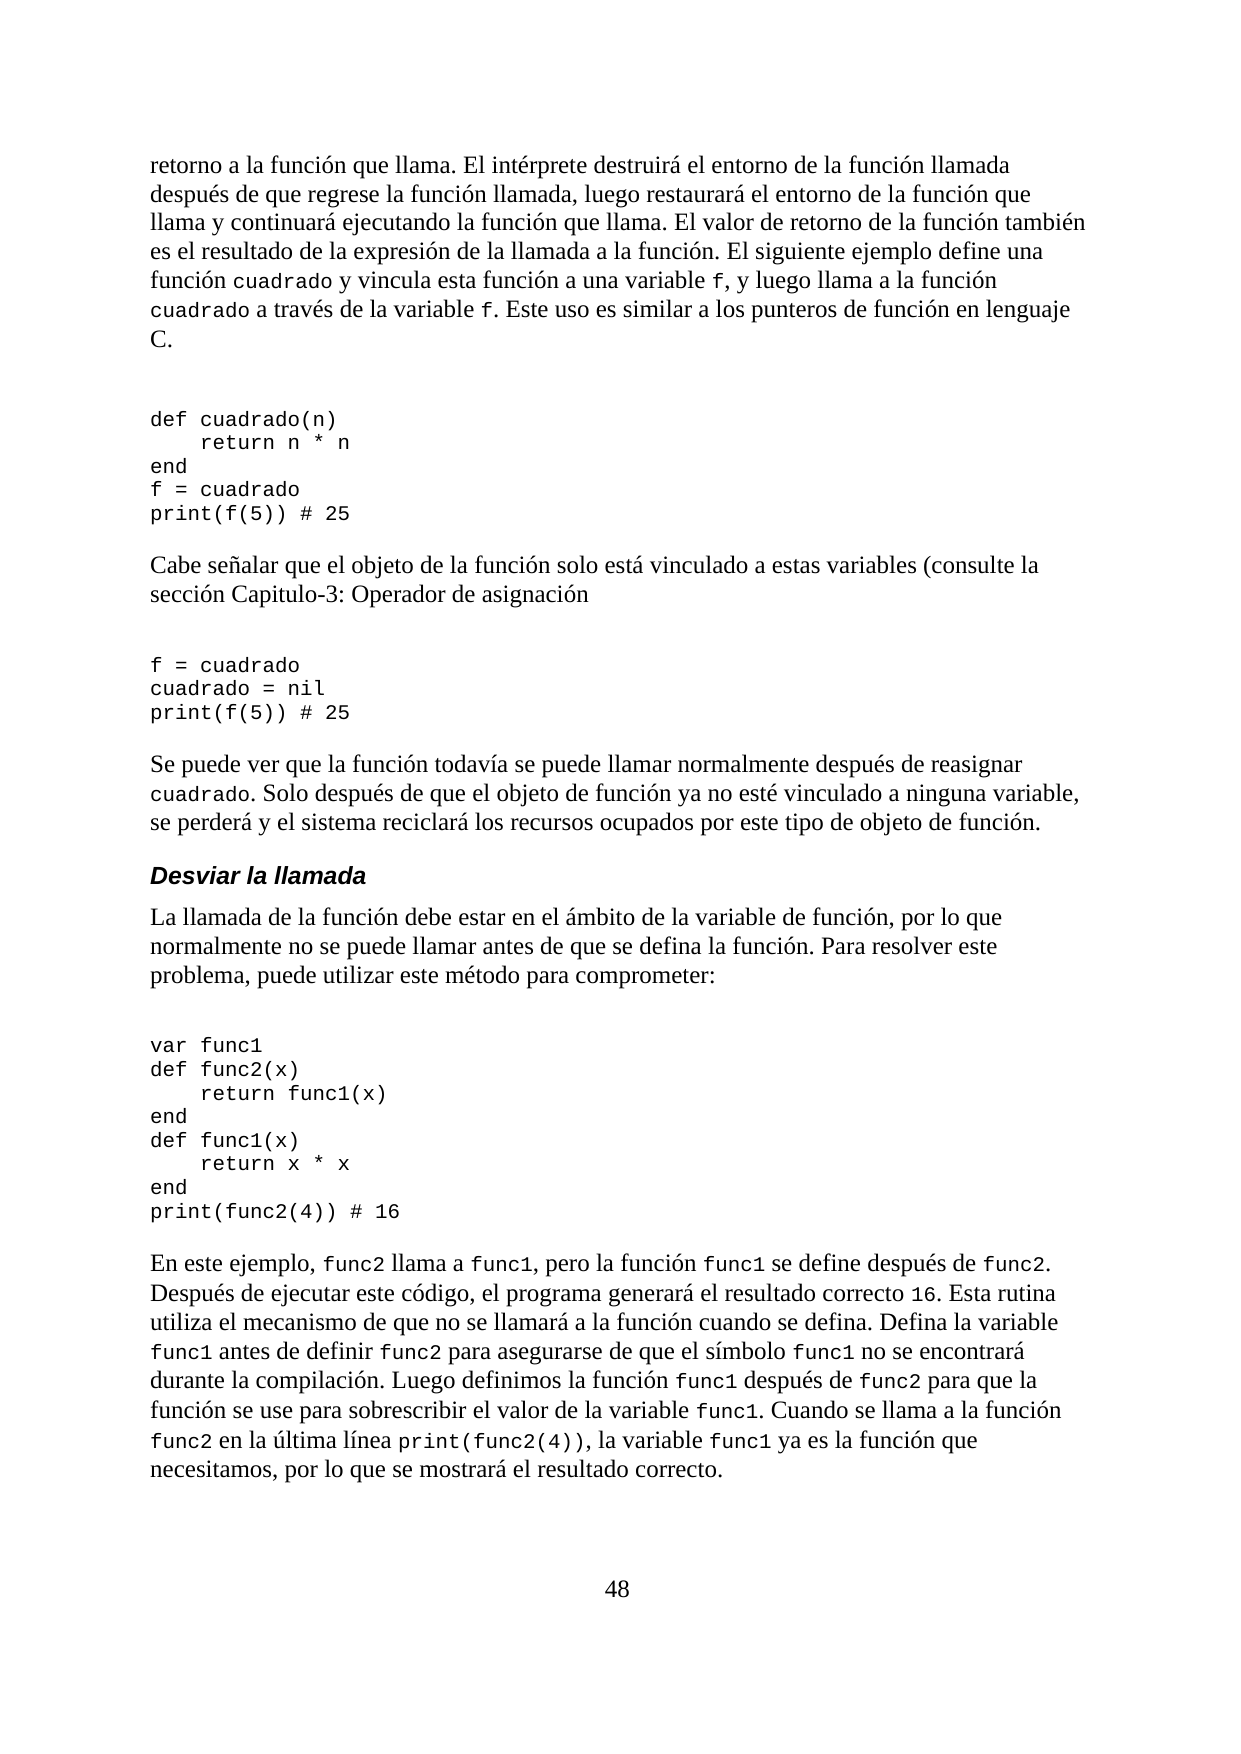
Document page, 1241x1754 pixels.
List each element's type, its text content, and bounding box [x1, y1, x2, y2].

text end [150, 456, 1090, 479]
text print(f(5)) # 25 [150, 503, 1090, 527]
text return func1(x) [150, 1082, 1090, 1106]
text print(func2(4)) # 16 [150, 1201, 1090, 1224]
text return x * x [150, 1153, 1090, 1177]
text cuadrado = nil [150, 678, 1090, 702]
text La llamada de la función debe estar en el ámbito de la variable de función, por lo que normalmente no se puede llamar antes de que se defina la función. Para resolver este problema, puede utilizar este método para comprometer: [150, 902, 1090, 988]
subtitle Desviar la llamada [150, 861, 1090, 890]
text f = cuadrado [150, 479, 1090, 503]
text print(f(5)) # 25 [150, 702, 1090, 726]
text retorno a la función que llama. El intérprete destruirá el entorno de la función llamada después de que regrese la función llamada, luego restaurará el entorno de la función que llama y continuará ejecutando la función que llama. El valor de retorno de la función también es el resultado de la expresión de la llamada a la función. El siguiente ejemplo define una función cuadrado y vincula esta función a una variable f, y luego llama a la función cuadrado a través de la variable f. Este uso es similar a los punteros de función en lenguaje C. [150, 150, 1090, 353]
text Se puede ver que la función todavía se puede llamar normalmente después de reasignar cuadrado. Solo después de que el objeto de función ya no esté vinculado a ninguna variable, se perderá y el sistema reciclará los recursos ocupados por este tipo de objeto de función. [150, 749, 1090, 836]
text def cuadrado(n) [150, 408, 1090, 432]
text var func1 [150, 1035, 1090, 1059]
text end [150, 1106, 1090, 1130]
text def func1(x) [150, 1130, 1090, 1153]
text En este ejemplo, func2 llama a func1, pero la función func1 se define después de func2. Después de ejecutar este código, el programa generará el resultado correcto 16. Esta rutina utiliza el mecanismo de que no se llamará a la función cuando se defina. Defina la variable func1 antes de definir func2 para asegurarse de que el símbolo func1 no se encontrará durante la compilación. Luego definimos la función func1 después de func2 para que la función se use para sobrescribir el valor de la variable func1. Cuando se llama a la función func2 en la última línea print(func2(4)), la variable func1 ya es la función que necesitamos, por lo que se mostrará el resultado correcto. [150, 1248, 1090, 1483]
text end [150, 1177, 1090, 1201]
text return n * n [150, 432, 1090, 456]
text Cabe señalar que el objeto de la función solo está vinculado a estas variables (consulte la sección Capitulo-3: Operador de asignación [150, 550, 1090, 608]
text def func2(x) [150, 1059, 1090, 1082]
text f = cuadrado [150, 654, 1090, 678]
